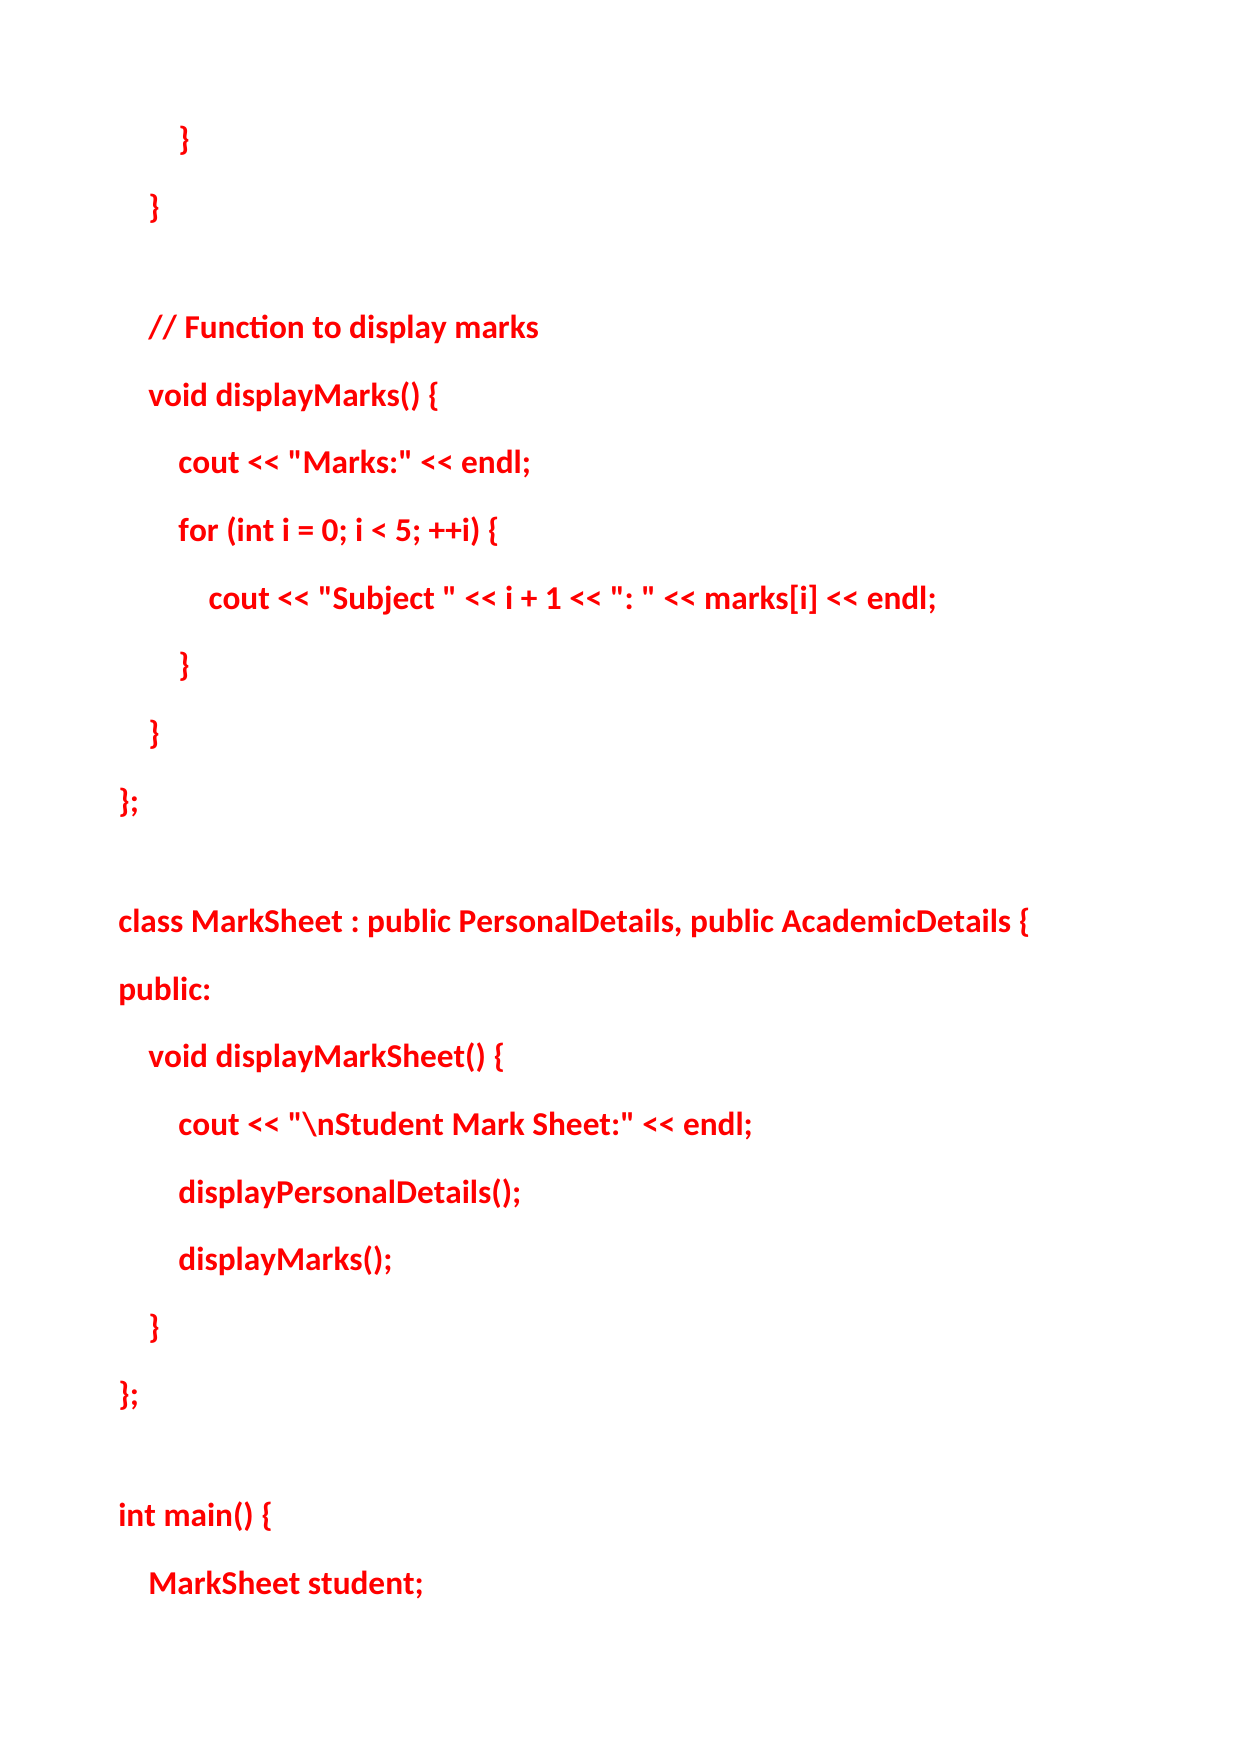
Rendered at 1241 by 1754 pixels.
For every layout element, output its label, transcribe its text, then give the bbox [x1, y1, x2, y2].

text }; [118, 779, 1122, 820]
text cout << "\nStudent Mark Sheet:" << endl; [118, 1103, 1122, 1144]
text displayMarks(); [118, 1238, 1122, 1279]
text class MarkSheet : public PersonalDetails, public AcademicDetails { [118, 900, 1122, 941]
text MarkSheet student; [118, 1562, 1122, 1602]
text } [118, 186, 1122, 226]
text for (int i = 0; i < 5; ++i) { [118, 509, 1122, 550]
text cout << "Subject " << i + 1 << ": " << marks[i] << endl; [118, 577, 1122, 617]
text // Function to display marks [118, 306, 1122, 347]
text } [118, 644, 1122, 685]
text displayPersonalDetails(); [118, 1171, 1122, 1211]
text void displayMarkSheet() { [118, 1035, 1122, 1076]
text public: [118, 968, 1122, 1008]
text int main() { [118, 1494, 1122, 1535]
text }; [118, 1373, 1122, 1414]
text } [118, 1306, 1122, 1347]
text void displayMarks() { [118, 374, 1122, 415]
text cout << "Marks:" << endl; [118, 442, 1122, 482]
text } [118, 712, 1122, 753]
text } [118, 118, 1122, 159]
